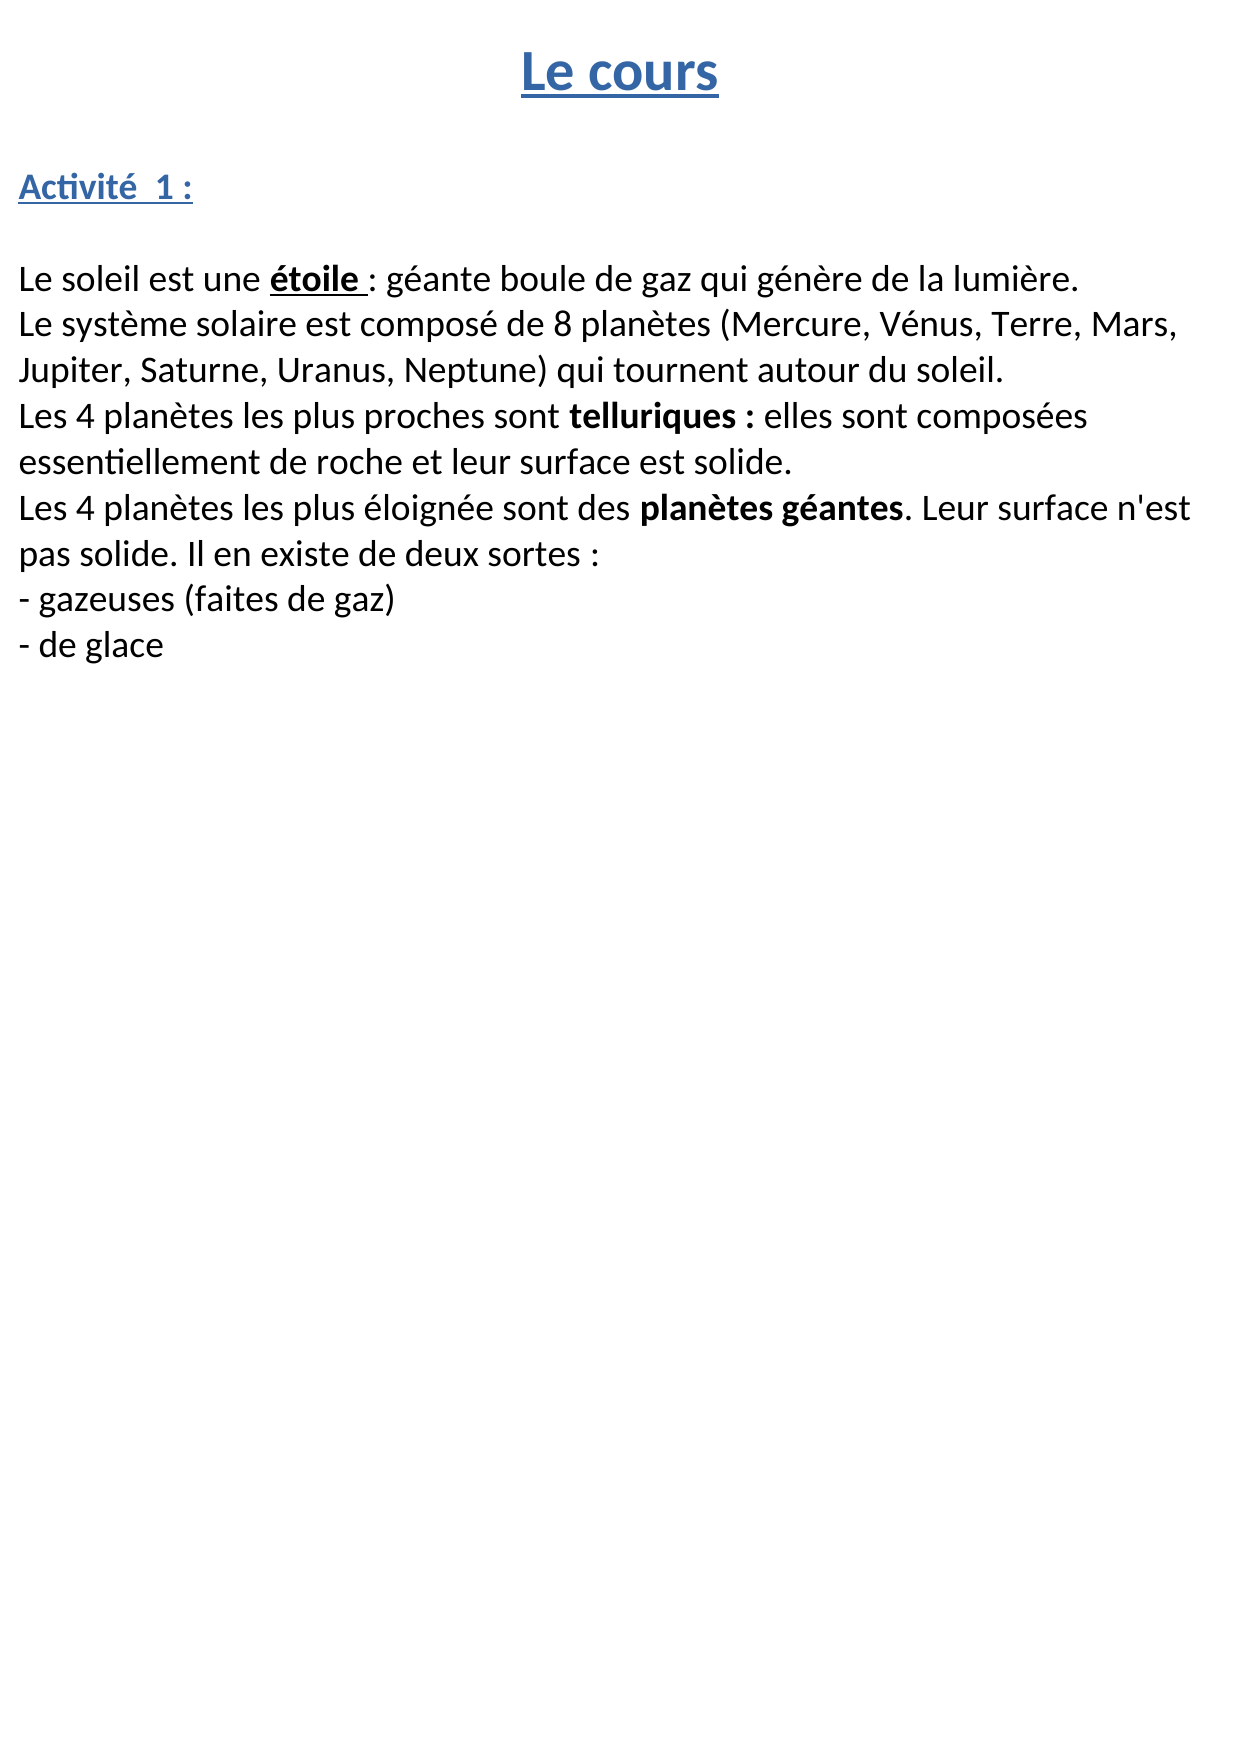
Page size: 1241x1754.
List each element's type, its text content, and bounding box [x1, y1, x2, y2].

text Les 4 planètes les plus proches sont telluriques : elles sont composées essentiellement de roche et leur surface est solide. [18, 392, 1221, 484]
text Le système solaire est composé de 8 planètes (Mercure, Vénus, Terre, Mars, Jupiter, Saturne, Uranus, Neptune) qui tournent autour du soleil. [18, 300, 1221, 392]
text Le soleil est une étoile : géante boule de gaz qui génère de la lumière. [18, 254, 1221, 300]
text Les 4 planètes les plus éloignée sont des planètes géantes. Leur surface n'est pas solide. Il en existe de deux sortes : [18, 484, 1221, 575]
title Le cours [18, 33, 1221, 104]
text Activité 1 : [18, 163, 1221, 209]
text - gazeuses (faites de gaz) [18, 575, 1221, 621]
text - de glace [18, 621, 1221, 667]
